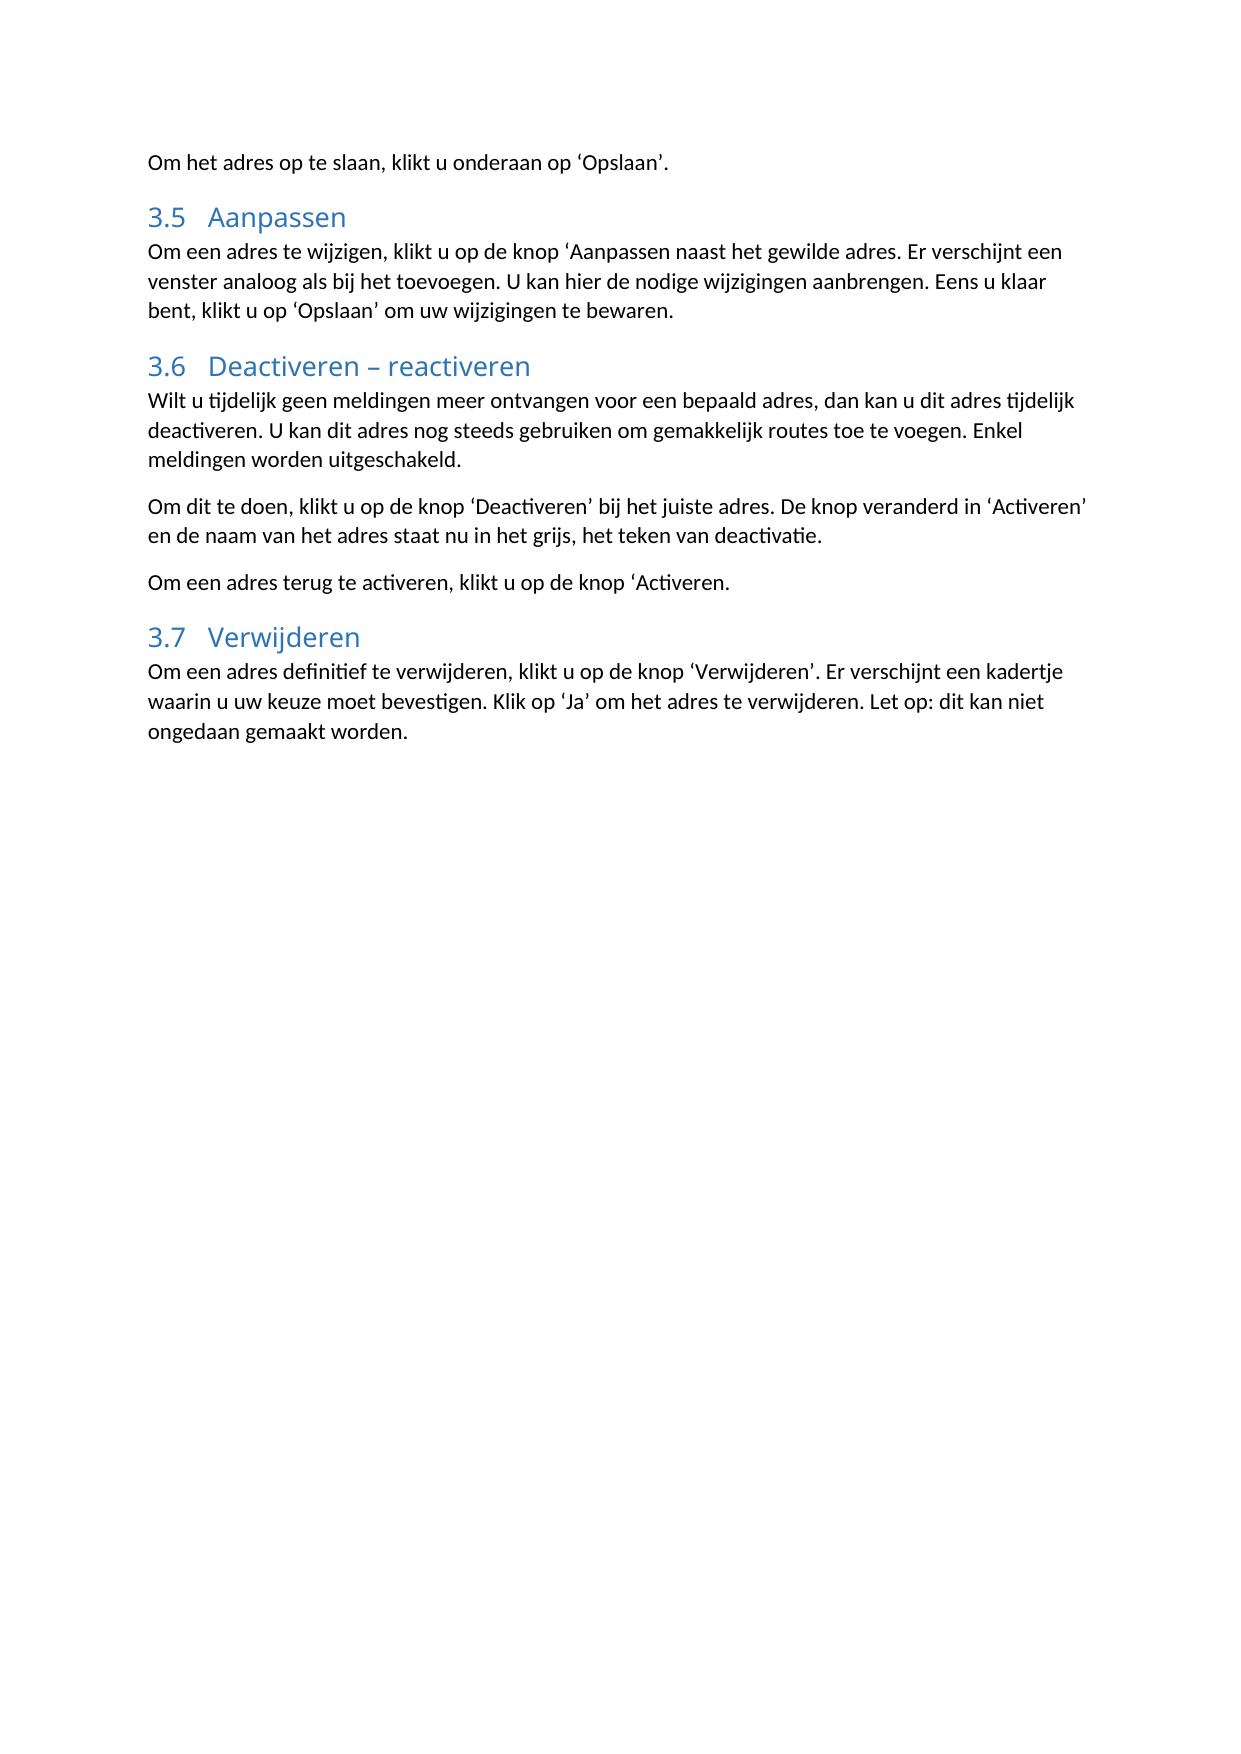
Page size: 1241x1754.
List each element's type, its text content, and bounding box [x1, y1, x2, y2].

text Om een adres definitief te verwijderen, klikt u op de knop ‘Verwijderen’. Er verschijnt een kadertje waarin u uw keuze moet bevestigen. Klik op ‘Ja’ om het adres te verwijderen. Let op: dit kan niet ongedaan gemaakt worden. [148, 657, 1093, 745]
subtitle Aanpassen [148, 198, 1093, 235]
text Om een adres te wijzigen, klikt u op de knop ‘Aanpassen naast het gewilde adres. Er verschijnt een venster analoog als bij het toevoegen. U kan hier de nodige wijzigingen aanbrengen. Eens u klaar bent, klikt u op ‘Opslaan’ om uw wijzigingen te bewaren. [148, 237, 1093, 324]
subtitle Verwijderen [148, 618, 1093, 655]
text Om dit te doen, klikt u op de knop ‘Deactiveren’ bij het juiste adres. De knop veranderd in ‘Activeren’ en de naam van het adres staat nu in het grijs, het teken van deactivatie. [148, 492, 1093, 549]
text Om een adres terug te activeren, klikt u op de knop ‘Activeren. [148, 568, 1093, 596]
text Om het adres op te slaan, klikt u onderaan op ‘Opslaan’. [148, 148, 1093, 176]
subtitle Deactiveren – reactiveren [148, 347, 1093, 384]
text Wilt u tijdelijk geen meldingen meer ontvangen voor een bepaald adres, dan kan u dit adres tijdelijk deactiveren. U kan dit adres nog steeds gebruiken om gemakkelijk routes toe te voegen. Enkel meldingen worden uitgeschakeld. [148, 386, 1093, 473]
